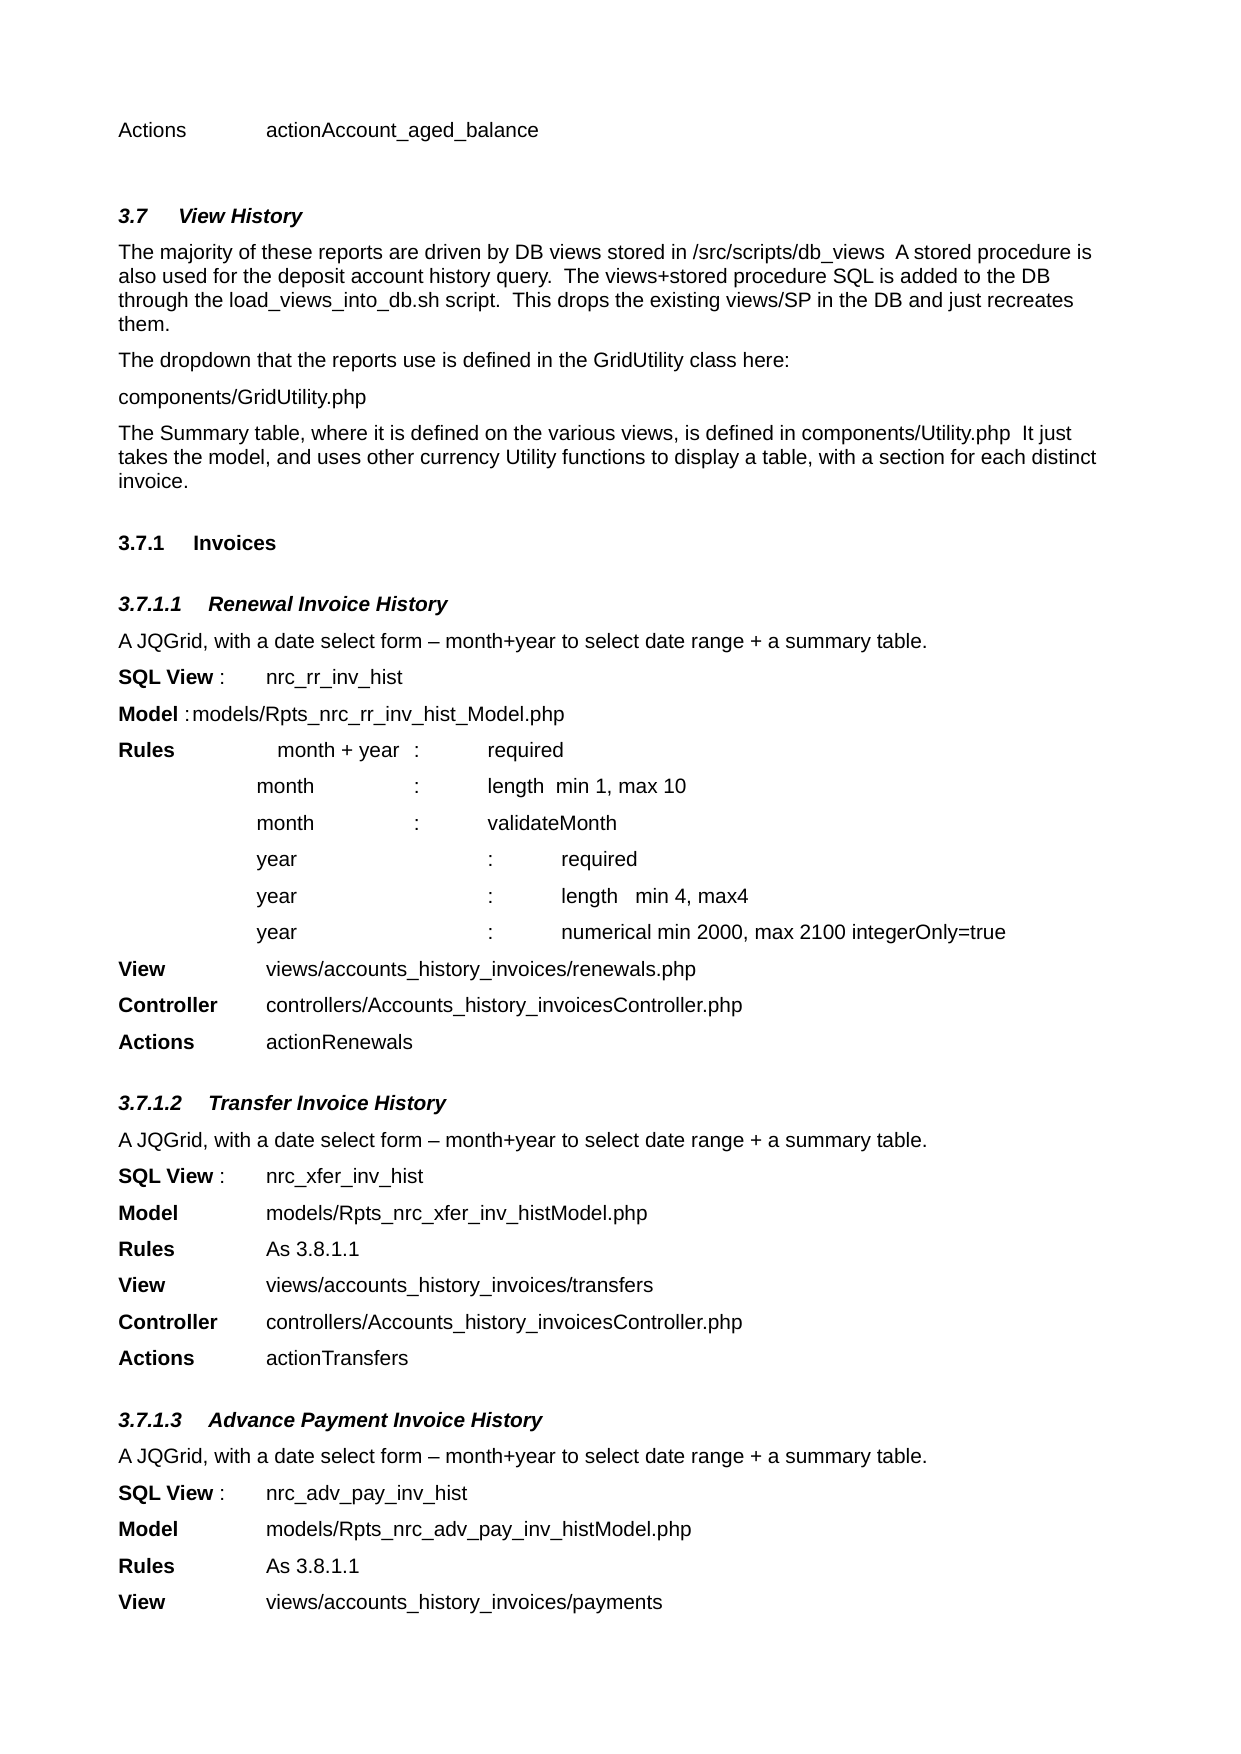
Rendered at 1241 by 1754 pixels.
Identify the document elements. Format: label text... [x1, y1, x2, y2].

text Controller controllers/Accounts_history_invoicesController.php [118, 993, 1122, 1017]
text Controller controllers/Accounts_history_invoicesController.php [118, 1310, 1122, 1334]
subtitle View History [118, 203, 1122, 227]
text Model models/Rpts_nrc_adv_pay_inv_histModel.php [118, 1517, 1122, 1541]
subtitle Invoices [118, 531, 1122, 554]
subtitle Renewal Invoice History [118, 592, 1122, 616]
text month : length min 1, max 10 [118, 774, 1122, 798]
text Rules month + year : required [118, 738, 1122, 762]
text The majority of these reports are driven by DB views stored in /src/scripts/db_views A stored procedure is also used for the deposit account history query. The views+stored procedure SQL is added to the DB through the load_views_into_db.sh script. This drops the existing views/SP in the DB and just recreates them. [118, 240, 1122, 336]
text year : required [118, 847, 1122, 871]
text View views/accounts_history_invoices/transfers [118, 1273, 1122, 1297]
text year : length min 4, max4 [118, 884, 1122, 908]
text A JQGrid, with a date select form – month+year to select date range + a summary table. [118, 1444, 1122, 1468]
subtitle Transfer Invoice History [118, 1091, 1122, 1115]
text SQL View : nrc_xfer_inv_hist [118, 1164, 1122, 1188]
text The Summary table, where it is defined on the various views, is defined in components/Utility.php It just takes the model, and uses other currency Utility functions to display a table, with a section for each distinct invoice. [118, 421, 1122, 493]
text Rules As 3.8.1.1 [118, 1553, 1122, 1577]
text A JQGrid, with a date select form – month+year to select date range + a summary table. [118, 1127, 1122, 1151]
text View views/accounts_history_invoices/payments [118, 1590, 1122, 1614]
text Rules As 3.8.1.1 [118, 1237, 1122, 1261]
text year : numerical min 2000, max 2100 integerOnly=true [118, 920, 1122, 944]
text Actions actionRenewals [118, 1029, 1122, 1053]
text View views/accounts_history_invoices/renewals.php [118, 957, 1122, 981]
text Model : models/Rpts_nrc_rr_inv_hist_Model.php [118, 701, 1122, 725]
text The dropdown that the reports use is defined in the GridUtility class here: [118, 348, 1122, 372]
subtitle Advance Payment Invoice History [118, 1408, 1122, 1432]
text A JQGrid, with a date select form – month+year to select date range + a summary table. [118, 628, 1122, 652]
text Actions actionAccount_aged_balance [118, 118, 1122, 142]
text month : validateMonth [118, 811, 1122, 835]
text components/GridUtility.php [118, 385, 1122, 409]
text Actions actionTransfers [118, 1346, 1122, 1370]
text SQL View : nrc_adv_pay_inv_hist [118, 1481, 1122, 1504]
text SQL View : nrc_rr_inv_hist [118, 665, 1122, 689]
text Model models/Rpts_nrc_xfer_inv_histModel.php [118, 1200, 1122, 1224]
